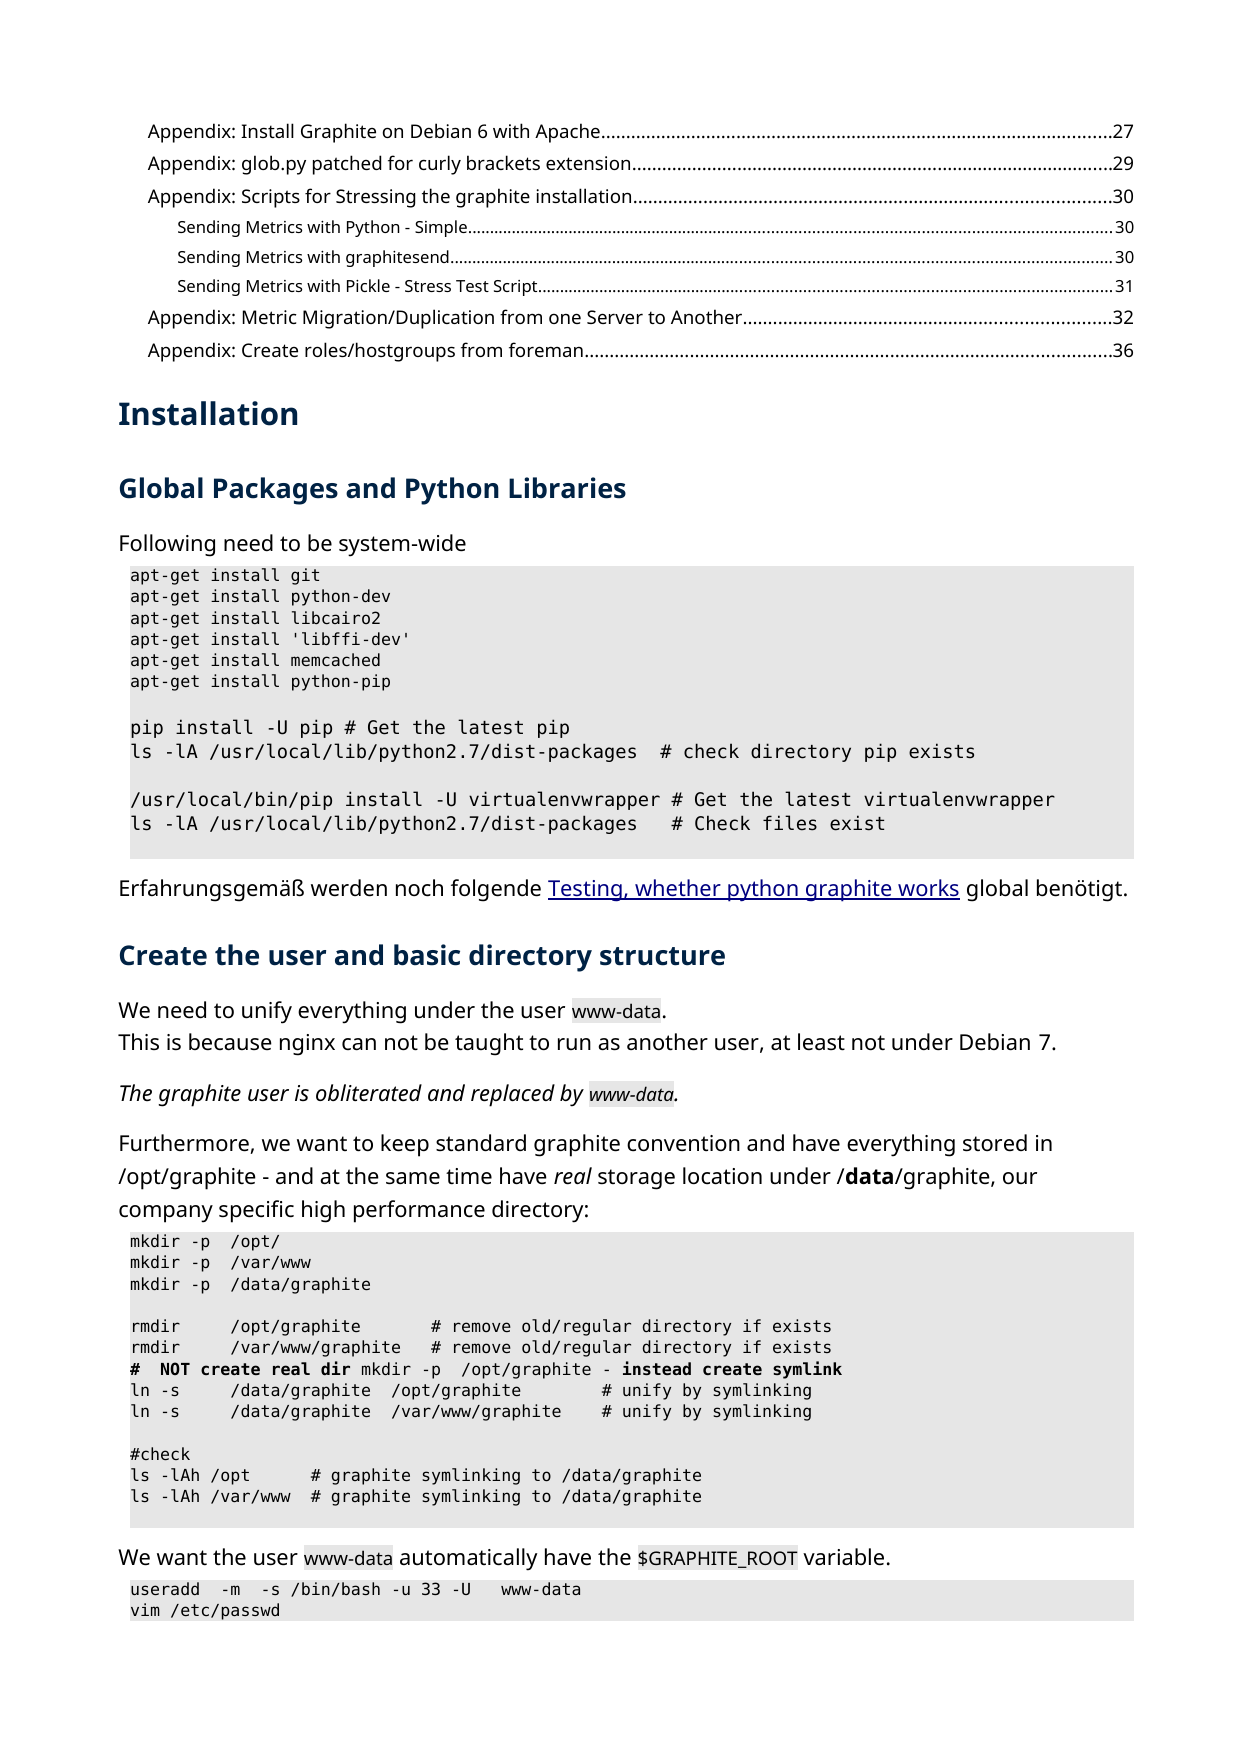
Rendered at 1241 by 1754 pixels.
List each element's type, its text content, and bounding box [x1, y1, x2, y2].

text useradd -m -s /bin/bash -u 33 -U www-data [130, 1580, 1134, 1599]
subtitle Global Packages and Python Libraries [118, 469, 1134, 506]
text mkdir -p /var/www [130, 1253, 1134, 1273]
text Appendix: Scripts for Stressing the graphite installation 30 [148, 183, 1134, 209]
text ls -lAh /opt # graphite symlinking to /data/graphite [130, 1466, 1134, 1485]
text Sending Metrics with Pickle - Stress Test Script 31 [177, 275, 1134, 298]
text apt-get install git [130, 566, 1134, 586]
text Erfahrungsgemäß werden noch folgende Testing, whether python graphite works global benötigt. [118, 873, 1134, 903]
text vim /etc/passwd [130, 1601, 1134, 1621]
text ls -lAh /var/www # graphite symlinking to /data/graphite [130, 1487, 1134, 1507]
text Appendix: Metric Migration/Duplication from one Server to Another 32 [148, 305, 1134, 330]
text apt-get install python-pip [130, 672, 1134, 692]
text Sending Metrics with Python - Simple 30 [177, 216, 1134, 239]
text Following need to be system-wide [118, 527, 1134, 557]
text Appendix: Install Graphite on Debian 6 with Apache 27 [148, 118, 1134, 144]
subtitle Installation [118, 392, 1134, 434]
text We need to unify everything under the user www-data. This is because nginx can not be taught to run as another user, at least not under Debian 7. [118, 994, 1134, 1057]
text ln -s /data/graphite /opt/graphite # unify by symlinking [130, 1381, 1134, 1400]
text pip install -U pip # Get the latest pip [130, 717, 1134, 739]
subtitle Create the user and basic directory structure [118, 936, 1134, 973]
text /usr/local/bin/pip install -U virtualenvwrapper # Get the latest virtualenvwrapper [1055, 789, 1134, 811]
text rmdir /opt/graphite # remove old/regular directory if exists [130, 1317, 1134, 1337]
text ls -lA /usr/local/lib/python2.7/dist-packages # check directory pip exists [976, 741, 1134, 763]
text Furthermore, we want to keep standard graphite convention and have everything stored in /opt/graphite - and at the same time have real storage location under /data/graphite, our company specific high performance directory: [118, 1128, 1134, 1223]
text apt-get install 'libffi-dev' [130, 630, 1134, 649]
text mkdir -p /data/graphite [130, 1275, 1134, 1294]
text We want the user www-data automatically have the $GRAPHITE_ROOT variable. [118, 1541, 1134, 1571]
text ln -s /data/graphite /var/www/graphite # unify by symlinking [130, 1402, 1134, 1422]
text apt-get install memcached [130, 651, 1134, 671]
text Sending Metrics with graphitesend 30 [177, 246, 1134, 268]
text Appendix: Create roles/hostgroups from foreman 36 [148, 337, 1134, 363]
text # NOT create real dir mkdir -p /opt/graphite - instead create symlink [130, 1360, 1134, 1379]
text The graphite user is obliterated and replaced by www-data. [118, 1078, 1134, 1107]
text ls -lA /usr/local/lib/python2.7/dist-packages # Check files exist [886, 813, 1134, 835]
text apt-get install python-dev [130, 587, 1134, 607]
text #check [130, 1445, 1134, 1464]
text mkdir -p /opt/ [130, 1232, 1134, 1252]
text Appendix: glob.py patched for curly brackets extension 29 [148, 151, 1134, 176]
text apt-get install libcairo2 [130, 609, 1134, 628]
text rmdir /var/www/graphite # remove old/regular directory if exists [130, 1338, 1134, 1358]
